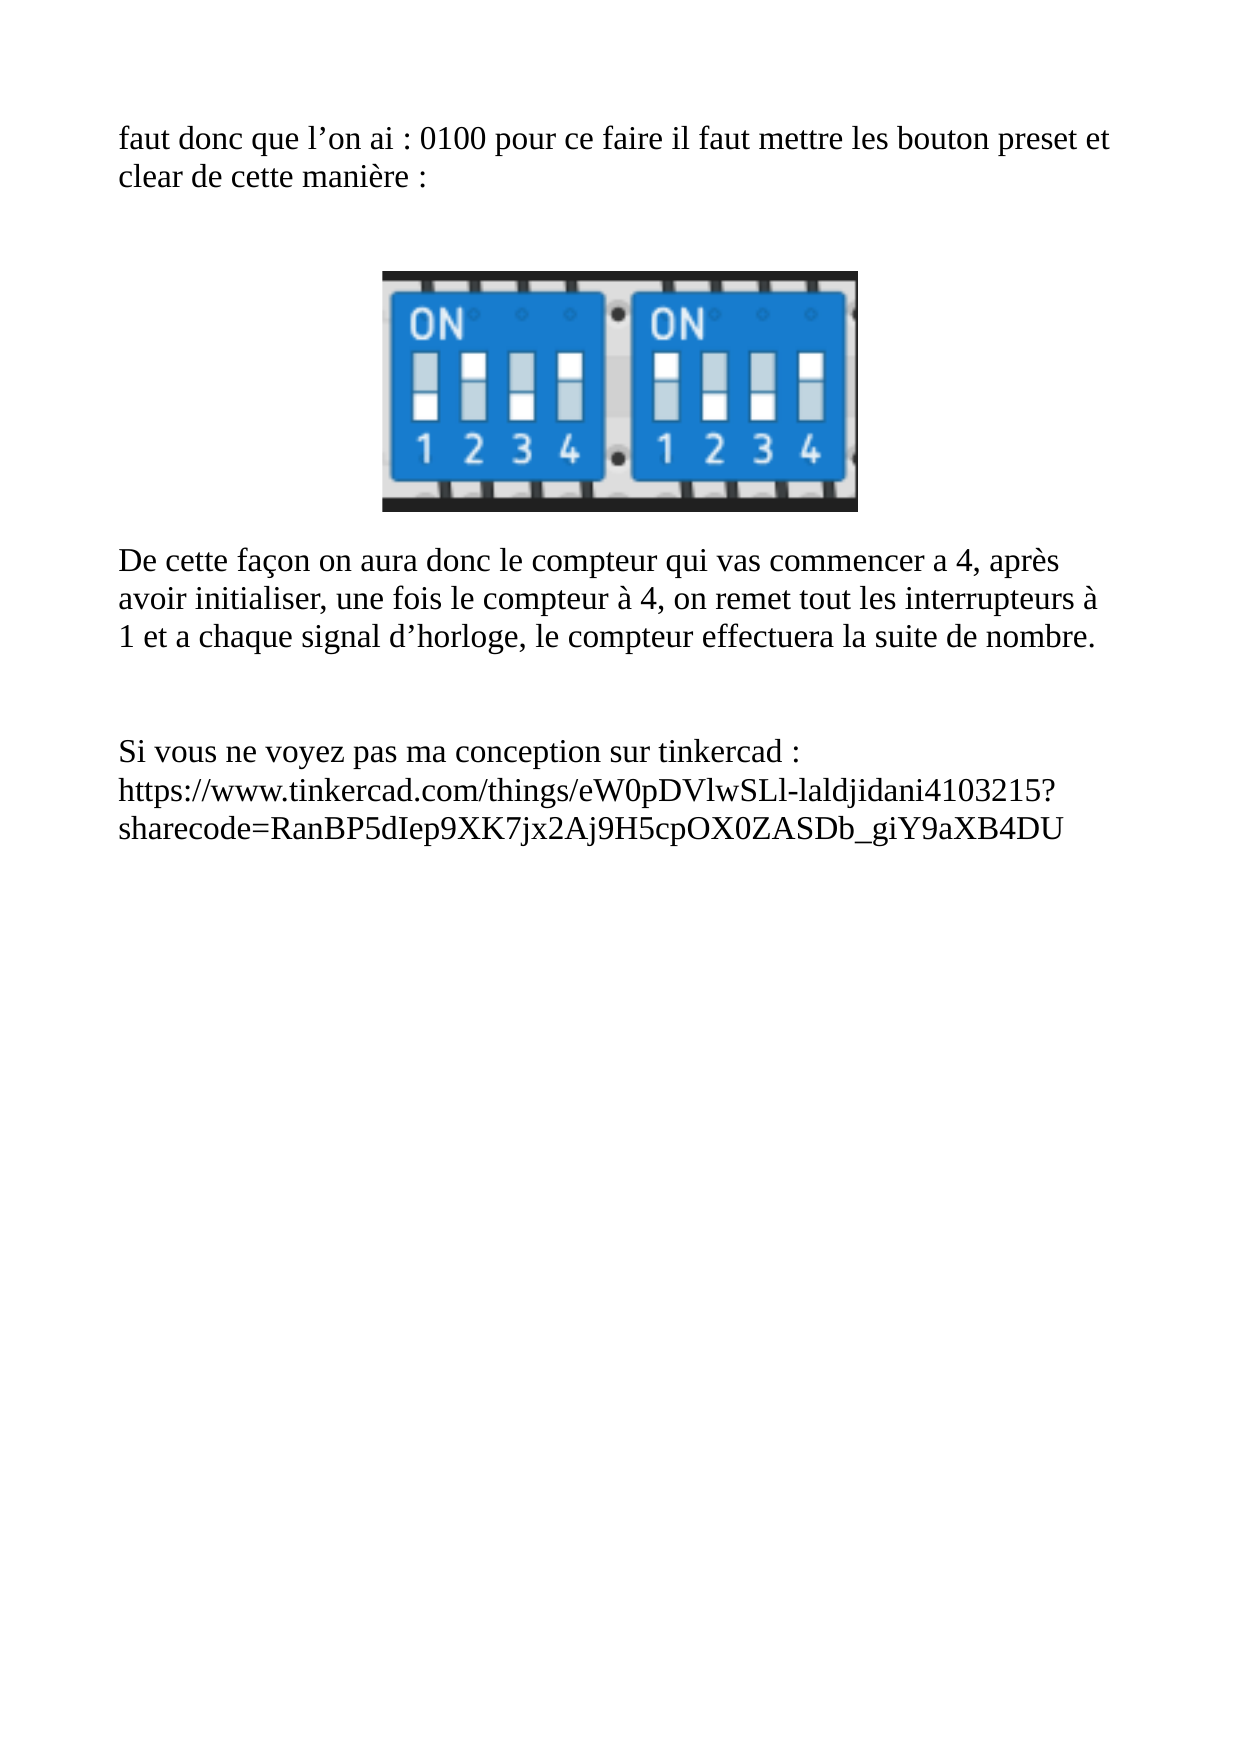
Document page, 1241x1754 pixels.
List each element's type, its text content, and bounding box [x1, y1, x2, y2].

text https://www.tinkercad.com/things/eW0pDVlwSLl-laldjidani4103215?sharecode=RanBP5dIep9XK7jx2Aj9H5cpOX0ZASDb_giY9aXB4DU [118, 770, 1122, 846]
text De cette façon on aura donc le compteur qui vas commencer a 4, après avoir initialiser, une fois le compteur à 4, on remet tout les interrupteurs à 1 et a chaque signal d’horloge, le compteur effectuera la suite de nombre. [118, 540, 1122, 655]
text Si vous ne voyez pas ma conception sur tinkercad : [118, 731, 1122, 770]
picture [382, 271, 858, 512]
text faut donc que l’on ai : 0100 pour ce faire il faut mettre les bouton preset et clear de cette manière : [118, 118, 1122, 195]
